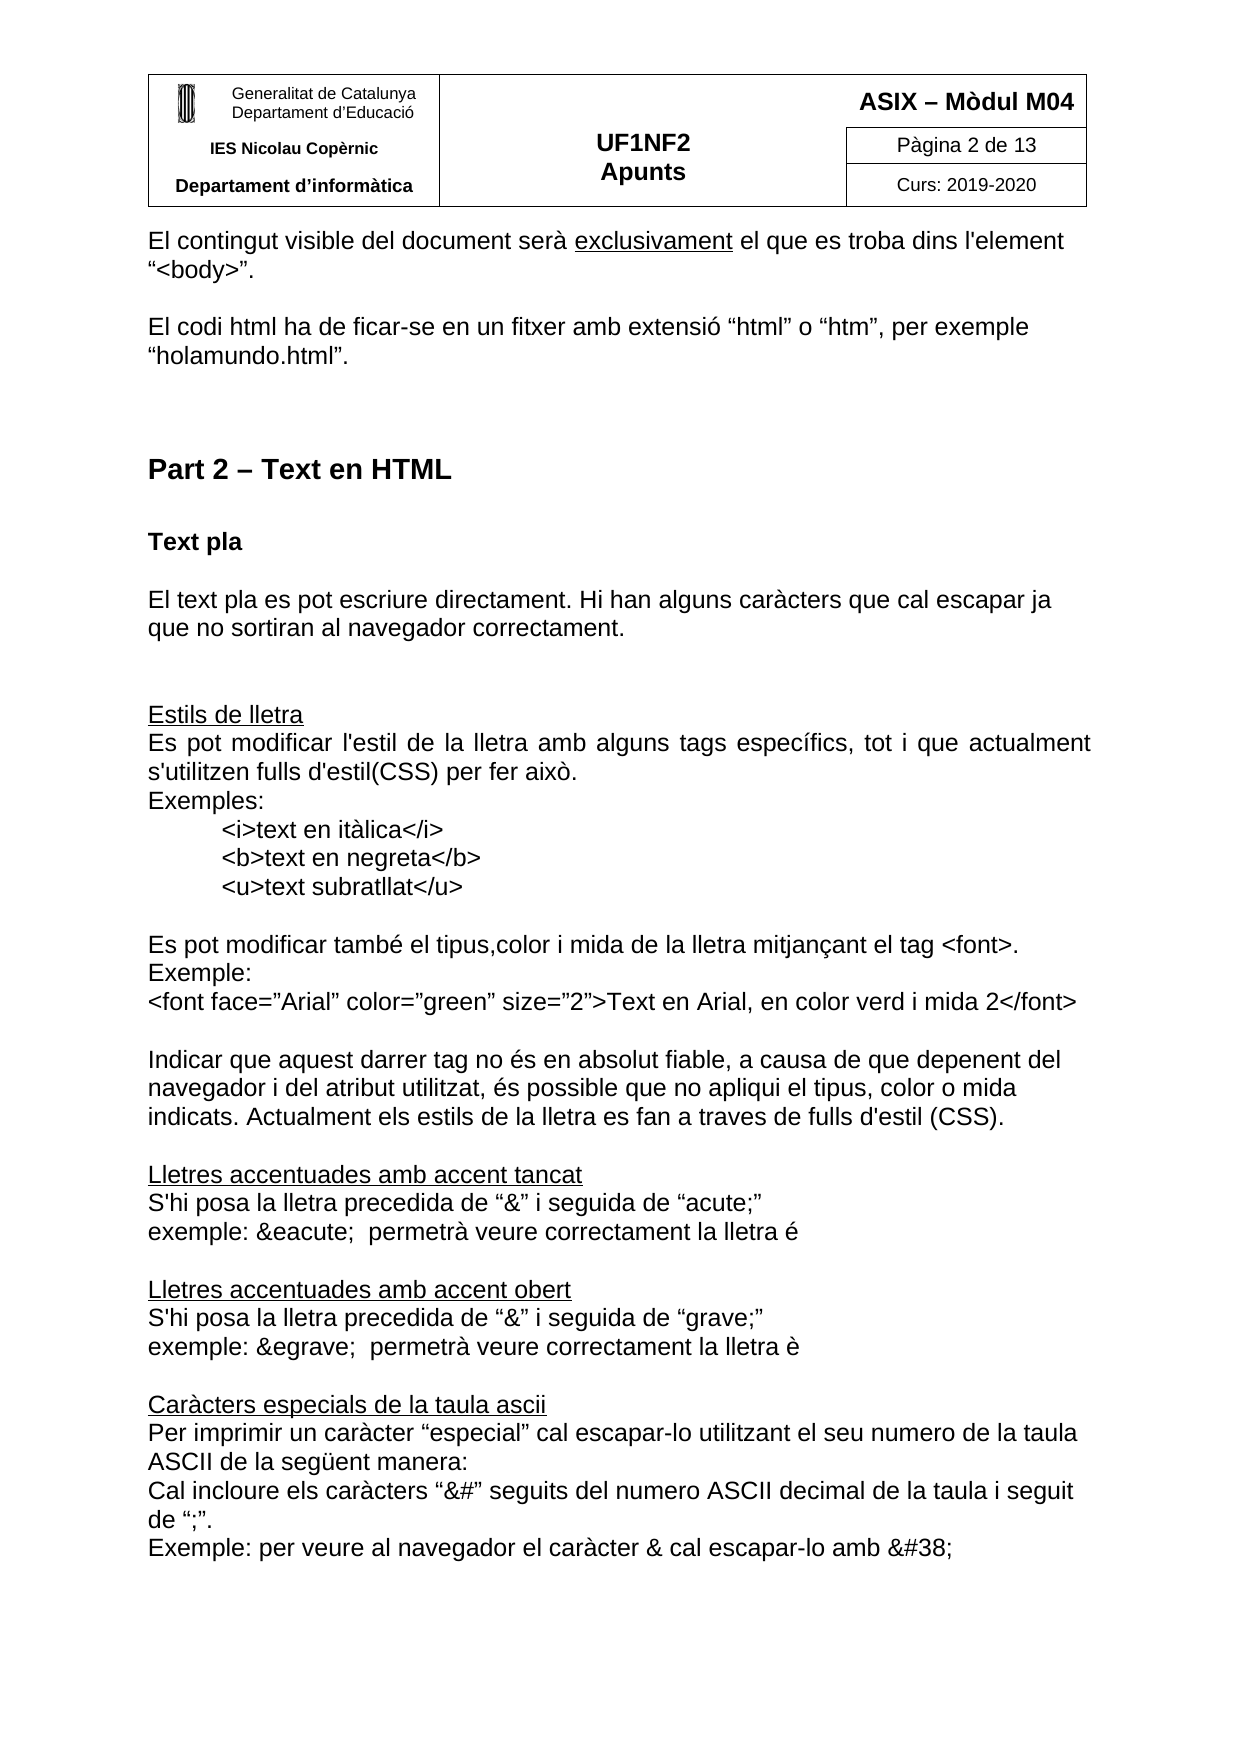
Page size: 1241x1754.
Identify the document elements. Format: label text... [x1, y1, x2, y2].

text Caràcters especials de la taula ascii [148, 1389, 1092, 1418]
text Indicar que aquest darrer tag no és en absolut fiable, a causa de que depenent del navegador i del atribut utilitzat, és possible que no apliqui el tipus, color o mida indicats. Actualment els estils de la lletra es fan a traves de fulls d'estil (CSS). [148, 1044, 1092, 1131]
text Exemple: [148, 958, 1092, 987]
text Lletres accentuades amb accent obert [148, 1274, 1092, 1303]
text Es pot modificar també el tipus,color i mida de la lletra mitjançant el tag <font>. [148, 929, 1092, 958]
text <u>text subratllat</u> [221, 872, 1092, 901]
text Cal incloure els caràcters “&#” seguits del numero ASCII decimal de la taula i seguit de “;”. [148, 1476, 1092, 1533]
text S'hi posa la lletra precedida de “&” i seguida de “acute;” [148, 1188, 1092, 1217]
text Exemple: per veure al navegador el caràcter & cal escapar-lo amb &#38; [148, 1533, 1092, 1562]
text exemple: &egrave; permetrà veure correctament la lletra è [148, 1332, 1092, 1361]
text Text pla [148, 527, 1092, 556]
text El text pla es pot escriure directament. Hi han alguns caràcters que cal escapar ja que no sortiran al navegador correctament. [148, 584, 1092, 642]
text exemple: &eacute; permetrà veure correctament la lletra é [148, 1217, 1092, 1246]
text <i>text en itàlica</i> [221, 814, 1092, 843]
text Exemples: [148, 786, 1092, 814]
text Lletres accentuades amb accent tancat [148, 1159, 1092, 1188]
text El contingut visible del document serà exclusivament el que es troba dins l'element “<body>”. [148, 226, 1092, 283]
text <b>text en negreta</b> [221, 843, 1092, 872]
text S'hi posa la lletra precedida de “&” i seguida de “grave;” [148, 1303, 1092, 1332]
text Estils de lletra [148, 699, 1092, 728]
text El codi html ha de ficar-se en un fitxer amb extensió “html” o “htm”, per exemple “holamundo.html”. [148, 312, 1092, 370]
text <font face=”Arial” color=”green” size=”2”>Text en Arial, en color verd i mida 2</font> [148, 987, 1092, 1016]
text Es pot modificar l'estil de la lletra amb alguns tags específics, tot i que actualment s'utilitzen fulls d'estil(CSS) per fer això. [148, 728, 1092, 786]
subtitle Part 2 – Text en HTML [148, 452, 1092, 486]
text Per imprimir un caràcter “especial” cal escapar-lo utilitzant el seu numero de la taula ASCII de la següent manera: [148, 1418, 1092, 1476]
